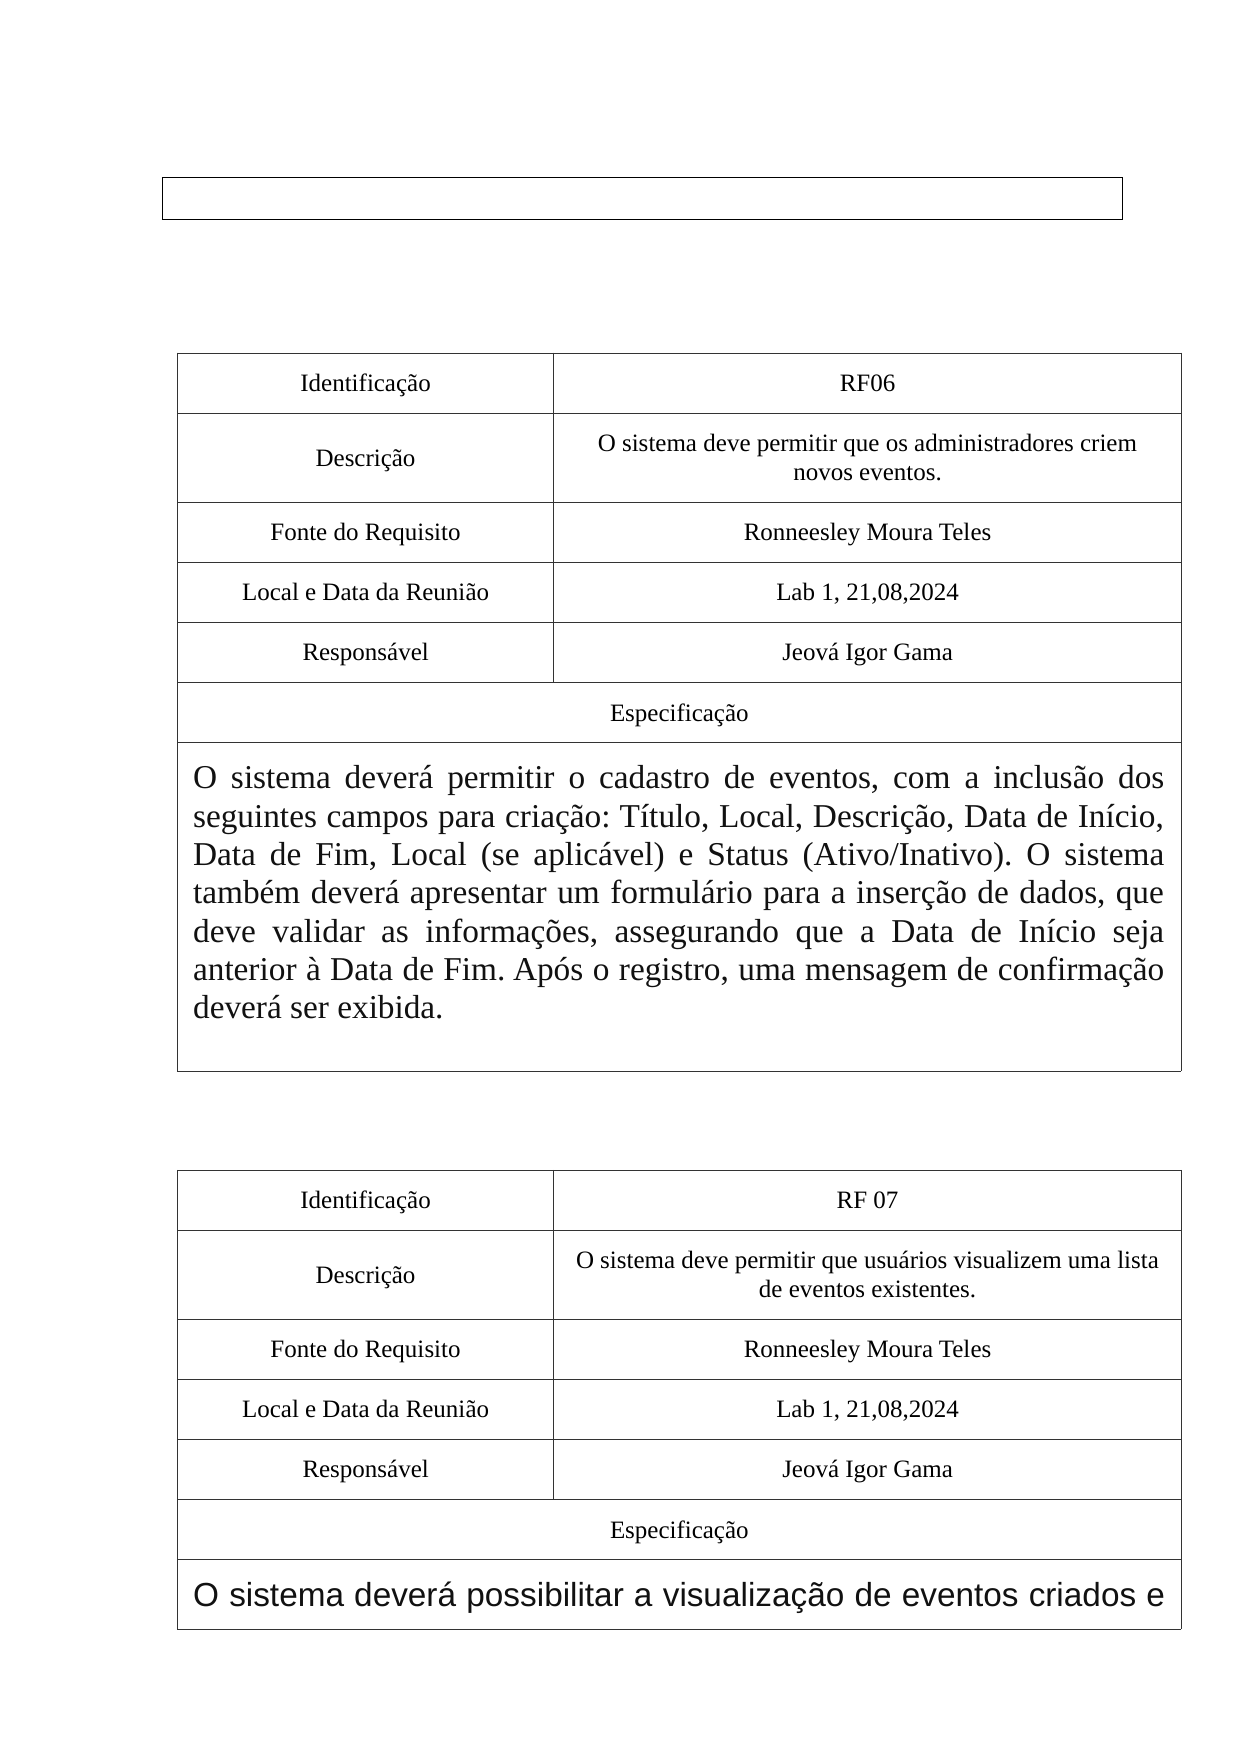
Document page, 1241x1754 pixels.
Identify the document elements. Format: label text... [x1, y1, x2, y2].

table_cell O sistema deverá permitir o cadastro de eventos, com a inclusão dos seguintes campos para criação: Título, Local, Descrição, Data de Início, Data de Fim, Local (se aplicável) e Status (Ativo/Inativo). O sistema também deverá apresentar um formulário para a inserção de dados, que deve validar as informações, assegurando que a Data de Início seja anterior à Data de Fim. Após o registro, uma mensagem de confirmação deverá ser exibida. [178, 743, 1181, 1071]
table_cell Responsável [178, 1440, 553, 1499]
table_cell Ronneesley Moura Teles [554, 1320, 1181, 1379]
table_header RF06 [554, 354, 1181, 413]
table_cell Responsável [178, 623, 553, 682]
table_cell O sistema deve permitir que os administradores criem novos eventos. [554, 414, 1181, 502]
table_cell [163, 178, 1122, 218]
table_cell Jeová Igor Gama [554, 1440, 1181, 1499]
table_cell Descrição [178, 1231, 553, 1319]
table_cell O sistema deverá possibilitar a visualização de eventos criados e [178, 1560, 1181, 1629]
table_cell Fonte do Requisito [178, 503, 553, 562]
table_cell Lab 1, 21,08,2024 [554, 563, 1181, 622]
table_header Identificação [178, 1171, 553, 1230]
table_cell Descrição [178, 414, 553, 502]
table_cell Local e Data da Reunião [178, 1380, 553, 1439]
table_header RF 07 [554, 1171, 1181, 1230]
table_cell Especificação [178, 683, 1181, 742]
table_cell O sistema deve permitir que usuários visualizem uma lista de eventos existentes. [554, 1231, 1181, 1319]
table_header Identificação [178, 354, 553, 413]
table_cell Local e Data da Reunião [178, 563, 553, 622]
table_cell Lab 1, 21,08,2024 [554, 1380, 1181, 1439]
table_cell Especificação [178, 1500, 1181, 1559]
table_cell Ronneesley Moura Teles [554, 503, 1181, 562]
table_cell Fonte do Requisito [178, 1320, 553, 1379]
table_cell Jeová Igor Gama [554, 623, 1181, 682]
